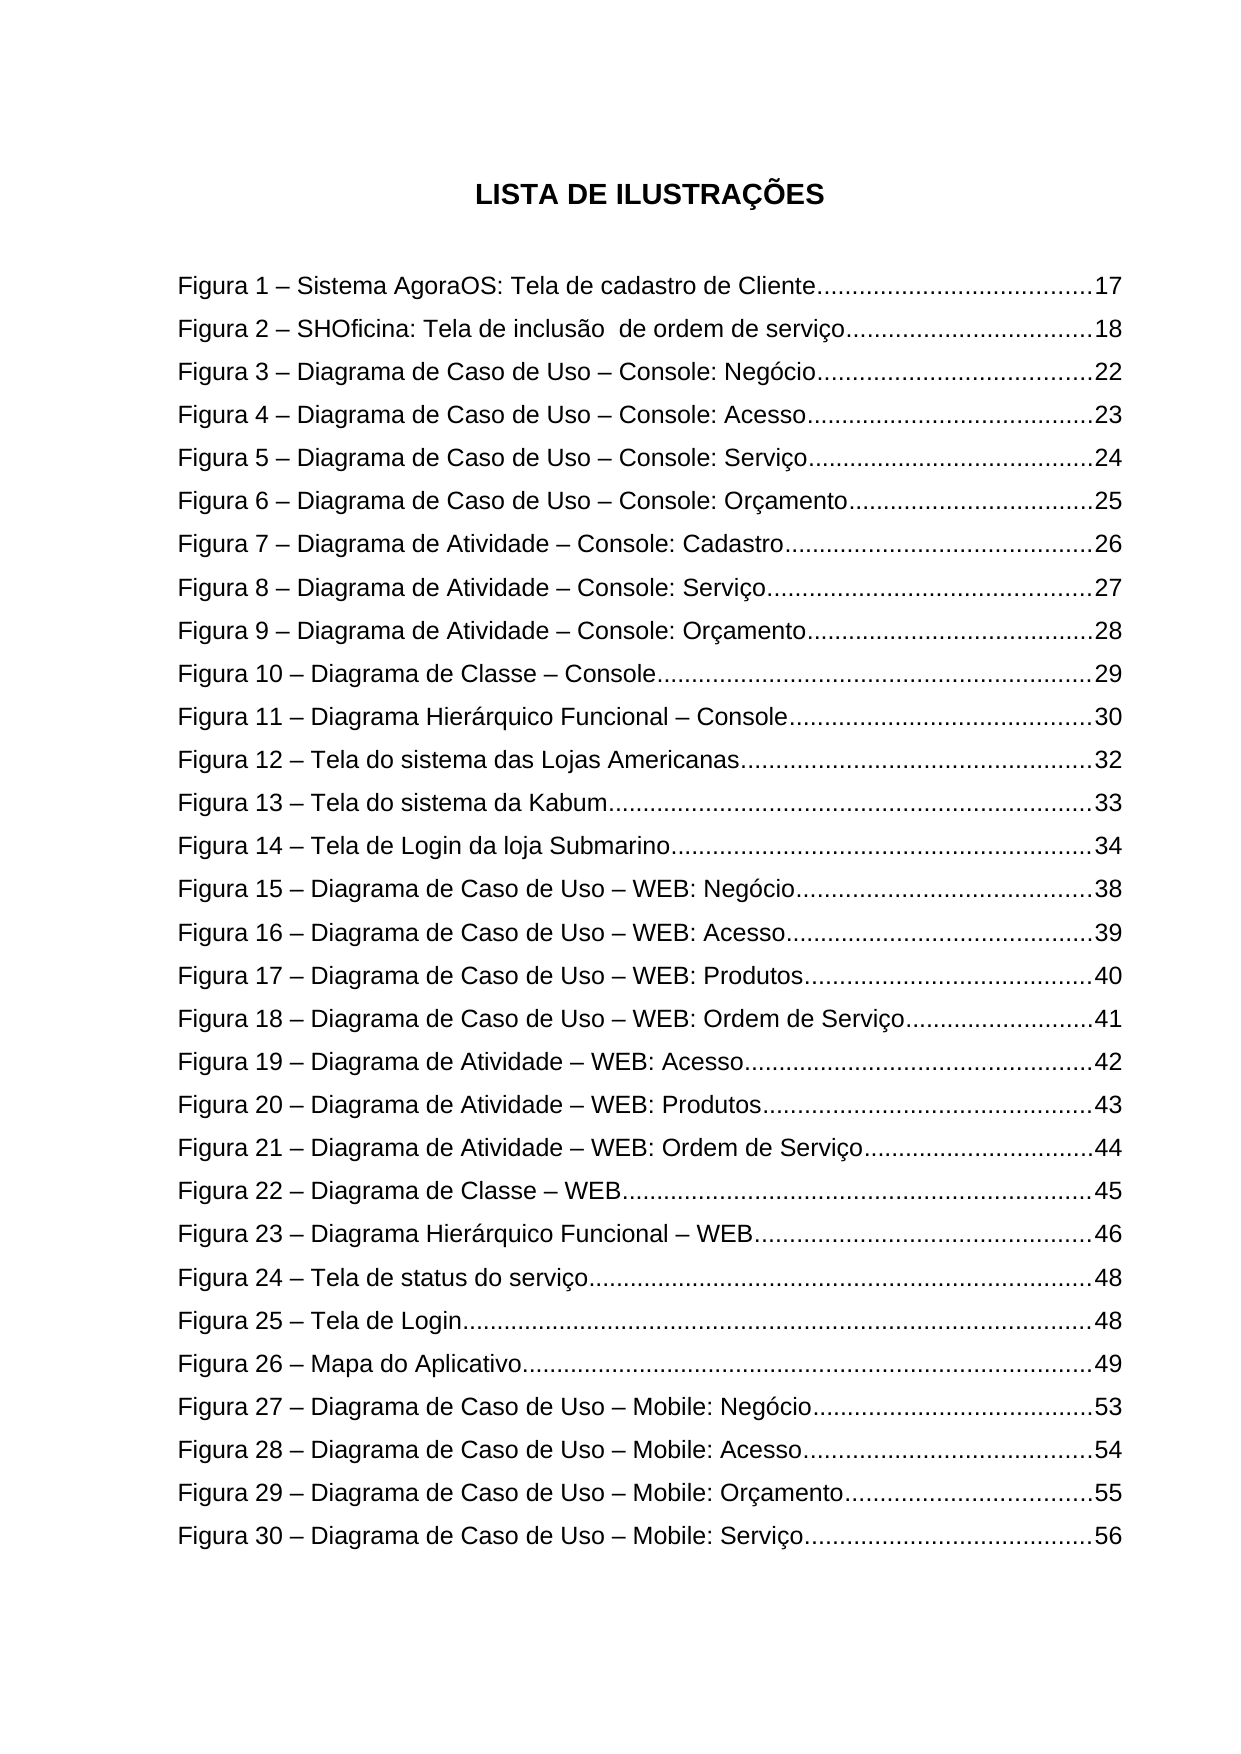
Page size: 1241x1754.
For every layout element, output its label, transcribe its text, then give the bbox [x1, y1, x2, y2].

text Figura 27 – Diagrama de Caso de Uso – Mobile: Negócio 53 [177, 1392, 1122, 1421]
text Figura 30 – Diagrama de Caso de Uso – Mobile: Serviço 56 [177, 1521, 1122, 1550]
text LISTA DE ILUSTRAÇÕES [177, 177, 1122, 211]
text Figura 16 – Diagrama de Caso de Uso – WEB: Acesso 39 [177, 917, 1122, 946]
text Figura 25 – Tela de Login 48 [177, 1306, 1122, 1334]
text Figura 7 – Diagrama de Atividade – Console: Cadastro 26 [177, 529, 1122, 558]
text Figura 13 – Tela do sistema da Kabum 33 [177, 788, 1122, 817]
text Figura 6 – Diagrama de Caso de Uso – Console: Orçamento 25 [177, 486, 1122, 515]
text Figura 1 – Sistema AgoraOS: Tela de cadastro de Cliente 17 [177, 271, 1122, 299]
text Figura 11 – Diagrama Hierárquico Funcional – Console 30 [177, 702, 1122, 731]
text Figura 29 – Diagrama de Caso de Uso – Mobile: Orçamento 55 [177, 1478, 1122, 1507]
text Figura 21 – Diagrama de Atividade – WEB: Ordem de Serviço 44 [177, 1133, 1122, 1162]
text Figura 20 – Diagrama de Atividade – WEB: Produtos 43 [177, 1090, 1122, 1119]
text Figura 22 – Diagrama de Classe – WEB 45 [177, 1176, 1122, 1205]
text Figura 5 – Diagrama de Caso de Uso – Console: Serviço 24 [177, 443, 1122, 472]
text Figura 28 – Diagrama de Caso de Uso – Mobile: Acesso 54 [177, 1435, 1122, 1464]
text Figura 2 – SHOficina: Tela de inclusão de ordem de serviço 18 [177, 314, 1122, 342]
text Figura 4 – Diagrama de Caso de Uso – Console: Acesso 23 [177, 400, 1122, 429]
text Figura 3 – Diagrama de Caso de Uso – Console: Negócio 22 [177, 357, 1122, 386]
text Figura 26 – Mapa do Aplicativo 49 [177, 1349, 1122, 1377]
text Figura 24 – Tela de status do serviço 48 [177, 1262, 1122, 1291]
text Figura 10 – Diagrama de Classe – Console 29 [177, 659, 1122, 687]
text Figura 19 – Diagrama de Atividade – WEB: Acesso 42 [177, 1047, 1122, 1076]
text Figura 17 – Diagrama de Caso de Uso – WEB: Produtos 40 [177, 961, 1122, 989]
text Figura 23 – Diagrama Hierárquico Funcional – WEB 46 [177, 1219, 1122, 1248]
text Figura 18 – Diagrama de Caso de Uso – WEB: Ordem de Serviço 41 [177, 1004, 1122, 1032]
text Figura 14 – Tela de Login da loja Submarino 34 [177, 831, 1122, 860]
text Figura 9 – Diagrama de Atividade – Console: Orçamento 28 [177, 616, 1122, 644]
text Figura 12 – Tela do sistema das Lojas Americanas 32 [177, 745, 1122, 774]
text Figura 8 – Diagrama de Atividade – Console: Serviço 27 [177, 572, 1122, 601]
text Figura 15 – Diagrama de Caso de Uso – WEB: Negócio 38 [177, 874, 1122, 903]
